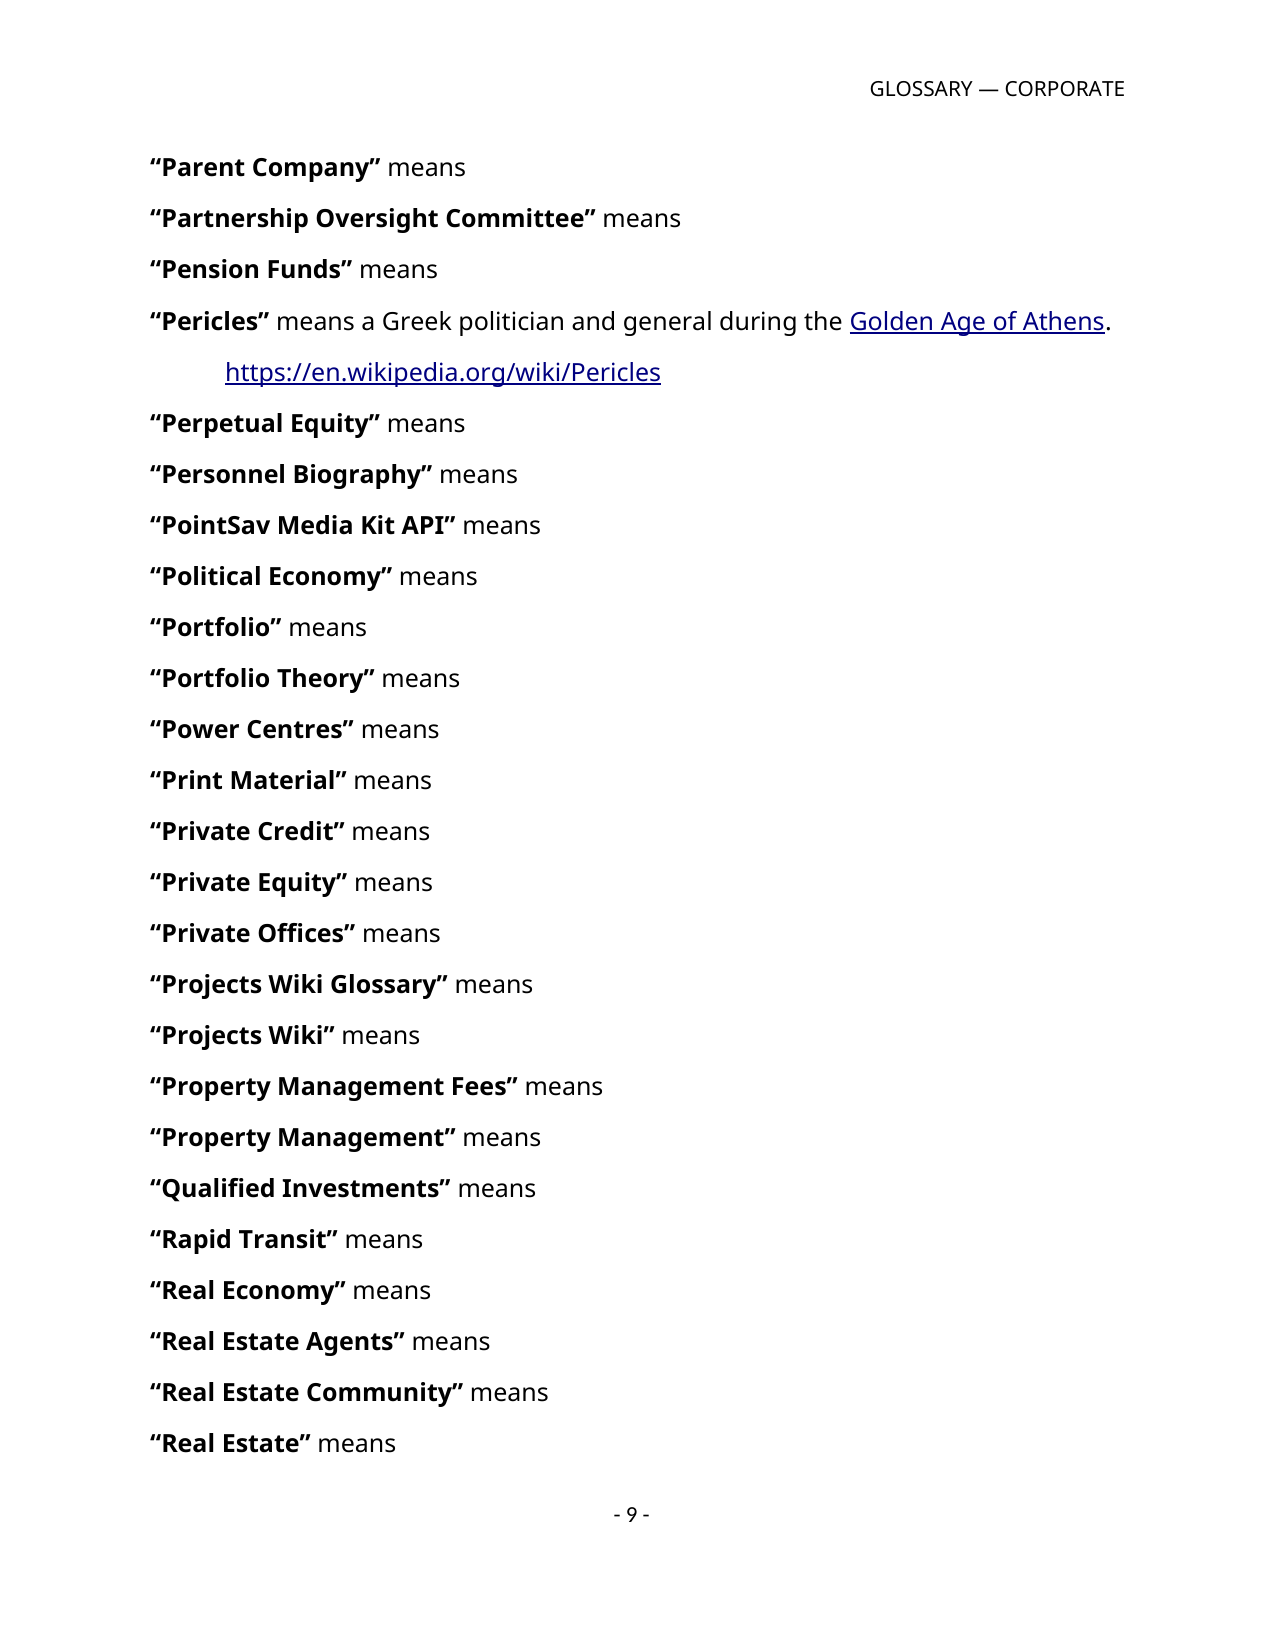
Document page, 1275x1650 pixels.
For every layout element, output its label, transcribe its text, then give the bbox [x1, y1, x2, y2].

text “Real Economy” means [150, 1273, 1125, 1307]
text “Real Estate Community” means [150, 1375, 1125, 1409]
text “Projects Wiki” means [150, 1018, 1125, 1052]
text “Private Equity” means [150, 864, 1125, 899]
text “Property Management Fees” means [150, 1069, 1125, 1103]
text “PointSav Media Kit API” means [150, 507, 1125, 541]
text “Real Estate” means [150, 1426, 1125, 1460]
text “Pension Funds” means [150, 252, 1125, 286]
text “Parent Company” means [150, 150, 1125, 184]
text “Partnership Oversight Committee” means [150, 201, 1125, 235]
text “Portfolio” means [150, 609, 1125, 643]
text “Rapid Transit” means [150, 1222, 1125, 1256]
text “Portfolio Theory” means [150, 660, 1125, 694]
text “Projects Wiki Glossary” means [150, 967, 1125, 1001]
text “Real Estate Agents” means [150, 1324, 1125, 1358]
text “Print Material” means [150, 762, 1125, 797]
text “Qualified Investments” means [150, 1171, 1125, 1205]
text “Pericles” means a Greek politician and general during the Golden Age of Athens. https://en.wikipedia.org/wiki/Pericles [150, 303, 1125, 388]
text “Perpetual Equity” means [150, 405, 1125, 439]
text “Private Offices” means [150, 916, 1125, 950]
text “Property Management” means [150, 1120, 1125, 1154]
text “Political Economy” means [150, 558, 1125, 592]
text “Personnel Biography” means [150, 456, 1125, 490]
text “Private Credit” means [150, 813, 1125, 848]
text “Power Centres” means [150, 711, 1125, 746]
